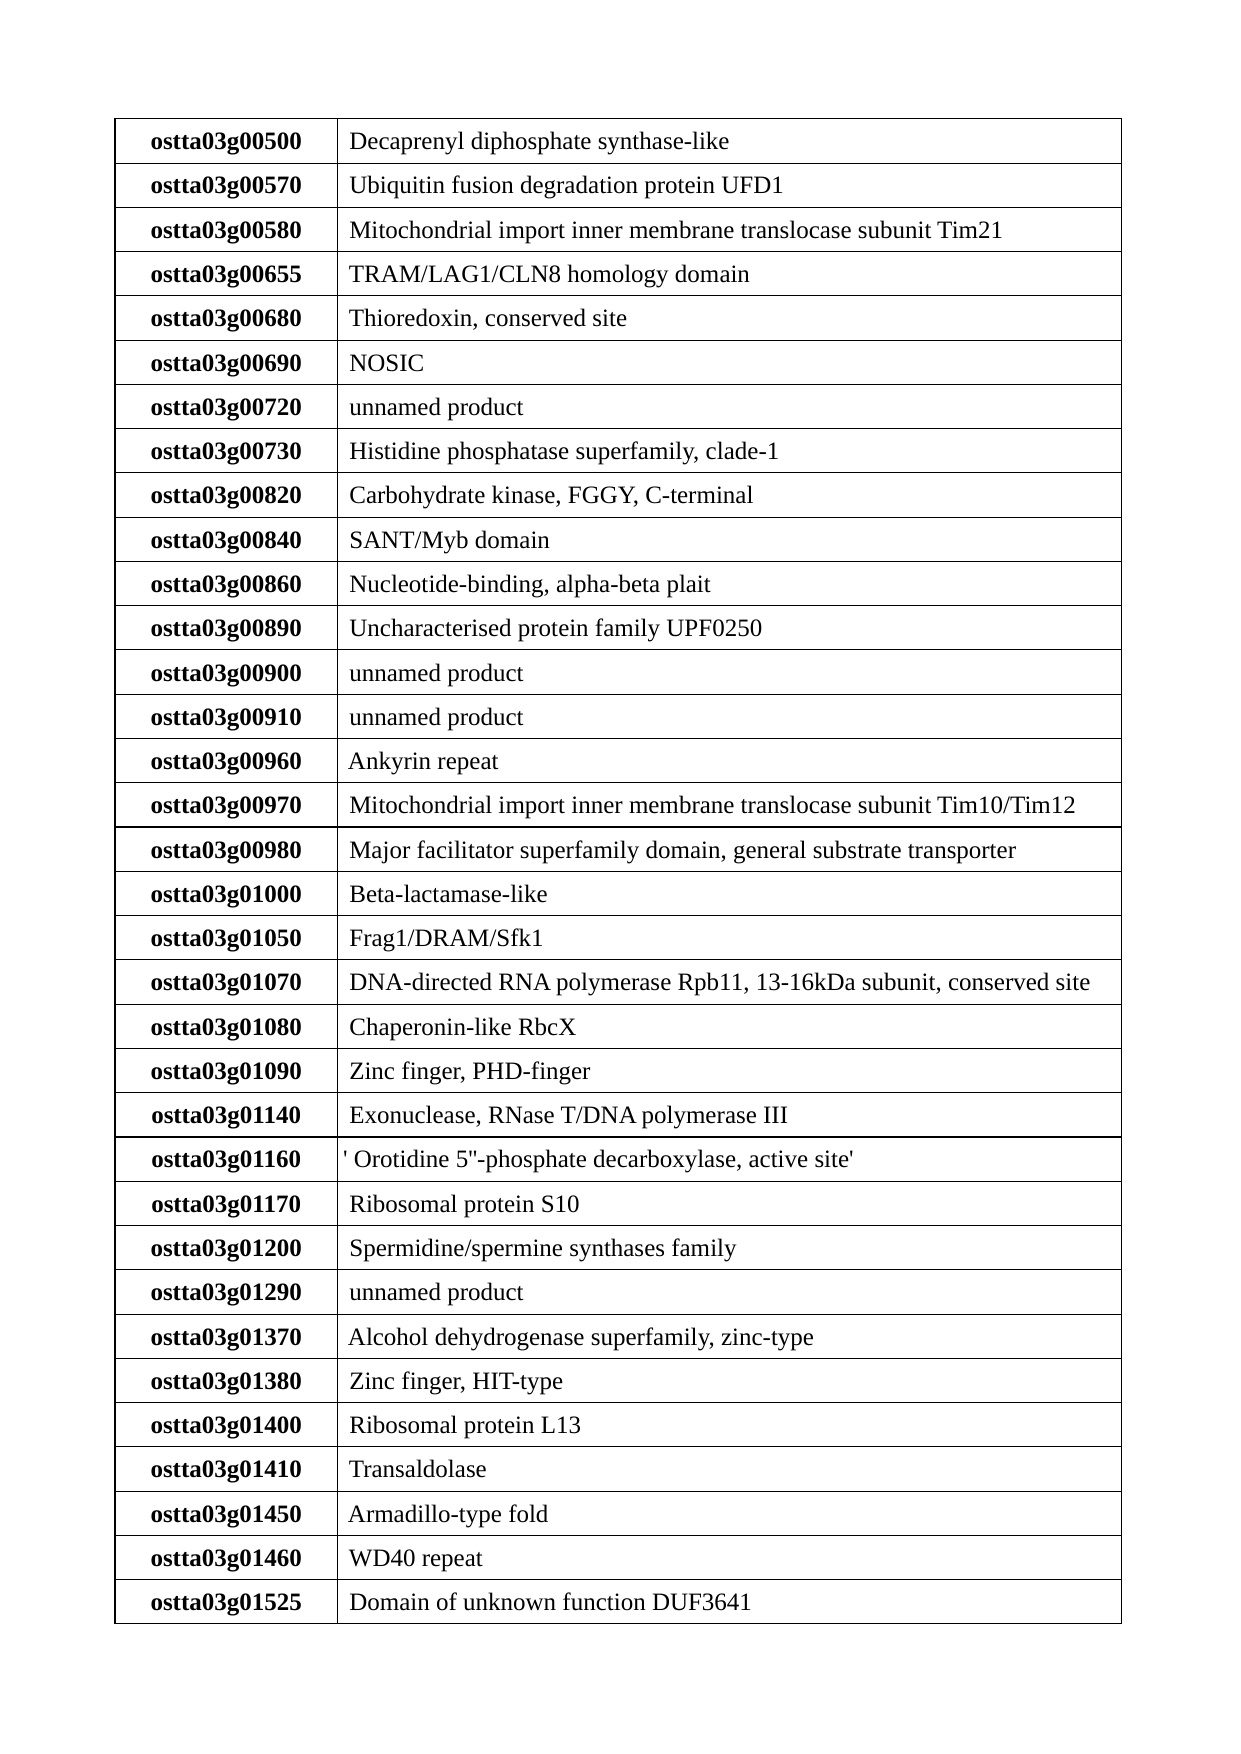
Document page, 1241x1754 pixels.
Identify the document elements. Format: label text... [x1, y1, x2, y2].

table_cell Ribosomal protein S10 [338, 1182, 1121, 1225]
table_cell [1122, 826, 1240, 871]
table_cell Carbohydrate kinase, FGGY, C-terminal [338, 473, 1121, 517]
table_cell ostta03g00655 [116, 252, 337, 295]
table_cell [1122, 1446, 1240, 1491]
table_cell [1122, 1358, 1240, 1402]
table_cell TRAM/LAG1/CLN8 homology domain [338, 252, 1121, 295]
table_cell ostta03g01070 [116, 960, 337, 1003]
table_cell [1122, 561, 1240, 605]
table_cell [1122, 1579, 1240, 1623]
table_cell ostta03g01400 [116, 1403, 337, 1446]
table_cell ostta03g01370 [116, 1315, 337, 1358]
table_cell [1122, 295, 1240, 339]
table_cell SANT/Myb domain [338, 518, 1121, 561]
table_cell ostta03g00840 [116, 518, 337, 561]
table_cell [1122, 738, 1240, 782]
table_cell [1122, 163, 1240, 207]
table_cell ostta03g01460 [116, 1536, 337, 1579]
table_cell Transaldolase [338, 1447, 1121, 1491]
table_cell ostta03g01160 [116, 1138, 337, 1181]
table_cell ostta03g01090 [116, 1049, 337, 1092]
table_cell Ankyrin repeat [338, 739, 1121, 782]
table_cell Mitochondrial import inner membrane translocase subunit Tim10/Tim12 [338, 783, 1121, 826]
table_cell ostta03g01050 [116, 916, 337, 959]
table_cell Ubiquitin fusion degradation protein UFD1 [338, 164, 1121, 207]
table_cell [1122, 649, 1240, 694]
table_cell [1122, 517, 1240, 561]
table_cell [1122, 340, 1240, 384]
table_cell [1122, 207, 1240, 251]
table_cell NOSIC [338, 341, 1121, 384]
table_cell Beta-lactamase-like [338, 872, 1121, 915]
table_cell [1122, 1402, 1240, 1446]
table_cell Mitochondrial import inner membrane translocase subunit Tim21 [338, 208, 1121, 251]
table_cell Exonuclease, RNase T/DNA polymerase III [338, 1093, 1121, 1136]
table_cell unnamed product [338, 695, 1121, 738]
table_cell [1122, 1181, 1240, 1225]
table_cell ostta03g00580 [116, 208, 337, 251]
table_cell Histidine phosphatase superfamily, clade-1 [338, 429, 1121, 472]
table_cell ostta03g01525 [116, 1580, 337, 1623]
table_cell [1122, 1269, 1240, 1313]
table_cell Domain of unknown function DUF3641 [338, 1580, 1121, 1623]
table_cell [1122, 1048, 1240, 1092]
table_cell [1122, 782, 1240, 826]
table_cell [1122, 472, 1240, 517]
table_cell [1122, 1491, 1240, 1535]
table_cell [1122, 1314, 1240, 1358]
table_cell ostta03g00860 [116, 562, 337, 605]
table_cell ostta03g01290 [116, 1270, 337, 1313]
table_cell ostta03g00980 [116, 828, 337, 871]
table_cell ostta03g00680 [116, 296, 337, 339]
table_cell ostta03g00720 [116, 385, 337, 428]
table_cell Armadillo-type fold [338, 1492, 1121, 1535]
table_cell [1122, 428, 1240, 472]
table_cell ' Orotidine 5''-phosphate decarboxylase, active site' [338, 1138, 1121, 1181]
table_cell unnamed product [338, 1270, 1121, 1313]
table_cell Zinc finger, HIT-type [338, 1359, 1121, 1402]
table_cell [1122, 251, 1240, 295]
table_cell Frag1/DRAM/Sfk1 [338, 916, 1121, 959]
table_cell Zinc finger, PHD-finger [338, 1049, 1121, 1092]
table_cell ostta03g00960 [116, 739, 337, 782]
table_cell ostta03g00690 [116, 341, 337, 384]
table_cell ostta03g01450 [116, 1492, 337, 1535]
table_cell Decaprenyl diphosphate synthase-like [338, 119, 1121, 162]
table_cell ostta03g01000 [116, 872, 337, 915]
table_cell Thioredoxin, conserved site [338, 296, 1121, 339]
table_cell [1122, 959, 1240, 1003]
table_cell Spermidine/spermine synthases family [338, 1226, 1121, 1269]
table_cell ostta03g01080 [116, 1005, 337, 1048]
table_cell Alcohol dehydrogenase superfamily, zinc-type [338, 1315, 1121, 1358]
table_cell ostta03g00570 [116, 164, 337, 207]
table_cell WD40 repeat [338, 1536, 1121, 1579]
table_cell Ribosomal protein L13 [338, 1403, 1121, 1446]
table_cell ostta03g00500 [116, 119, 337, 162]
table_cell ostta03g01170 [116, 1182, 337, 1225]
table_cell [1122, 1092, 1240, 1136]
table_cell [1122, 1004, 1240, 1048]
table_cell ostta03g00910 [116, 695, 337, 738]
table_cell Chaperonin-like RbcX [338, 1005, 1121, 1048]
table_cell ostta03g00900 [116, 650, 337, 694]
table_cell [1122, 1535, 1240, 1579]
table_cell [1122, 871, 1240, 915]
table_cell ostta03g00820 [116, 473, 337, 517]
table_cell Uncharacterised protein family UPF0250 [338, 606, 1121, 649]
table_cell [1122, 1136, 1240, 1181]
table_cell [1122, 384, 1240, 428]
table_cell ostta03g00730 [116, 429, 337, 472]
table_cell [1122, 915, 1240, 959]
table_cell [1122, 694, 1240, 738]
table_cell ostta03g00890 [116, 606, 337, 649]
table_cell ostta03g01380 [116, 1359, 337, 1402]
table_cell unnamed product [338, 650, 1121, 694]
table_cell ostta03g01140 [116, 1093, 337, 1136]
table_cell ostta03g01410 [116, 1447, 337, 1491]
table_cell Major facilitator superfamily domain, general substrate transporter [338, 828, 1121, 871]
table_cell [1122, 1225, 1240, 1269]
table_cell unnamed product [338, 385, 1121, 428]
table_cell [1122, 605, 1240, 649]
table_cell ostta03g00970 [116, 783, 337, 826]
table_cell ostta03g01200 [116, 1226, 337, 1269]
table_cell [1122, 118, 1240, 162]
table_cell DNA-directed RNA polymerase Rpb11, 13-16kDa subunit, conserved site [338, 960, 1121, 1003]
table_cell Nucleotide-binding, alpha-beta plait [338, 562, 1121, 605]
